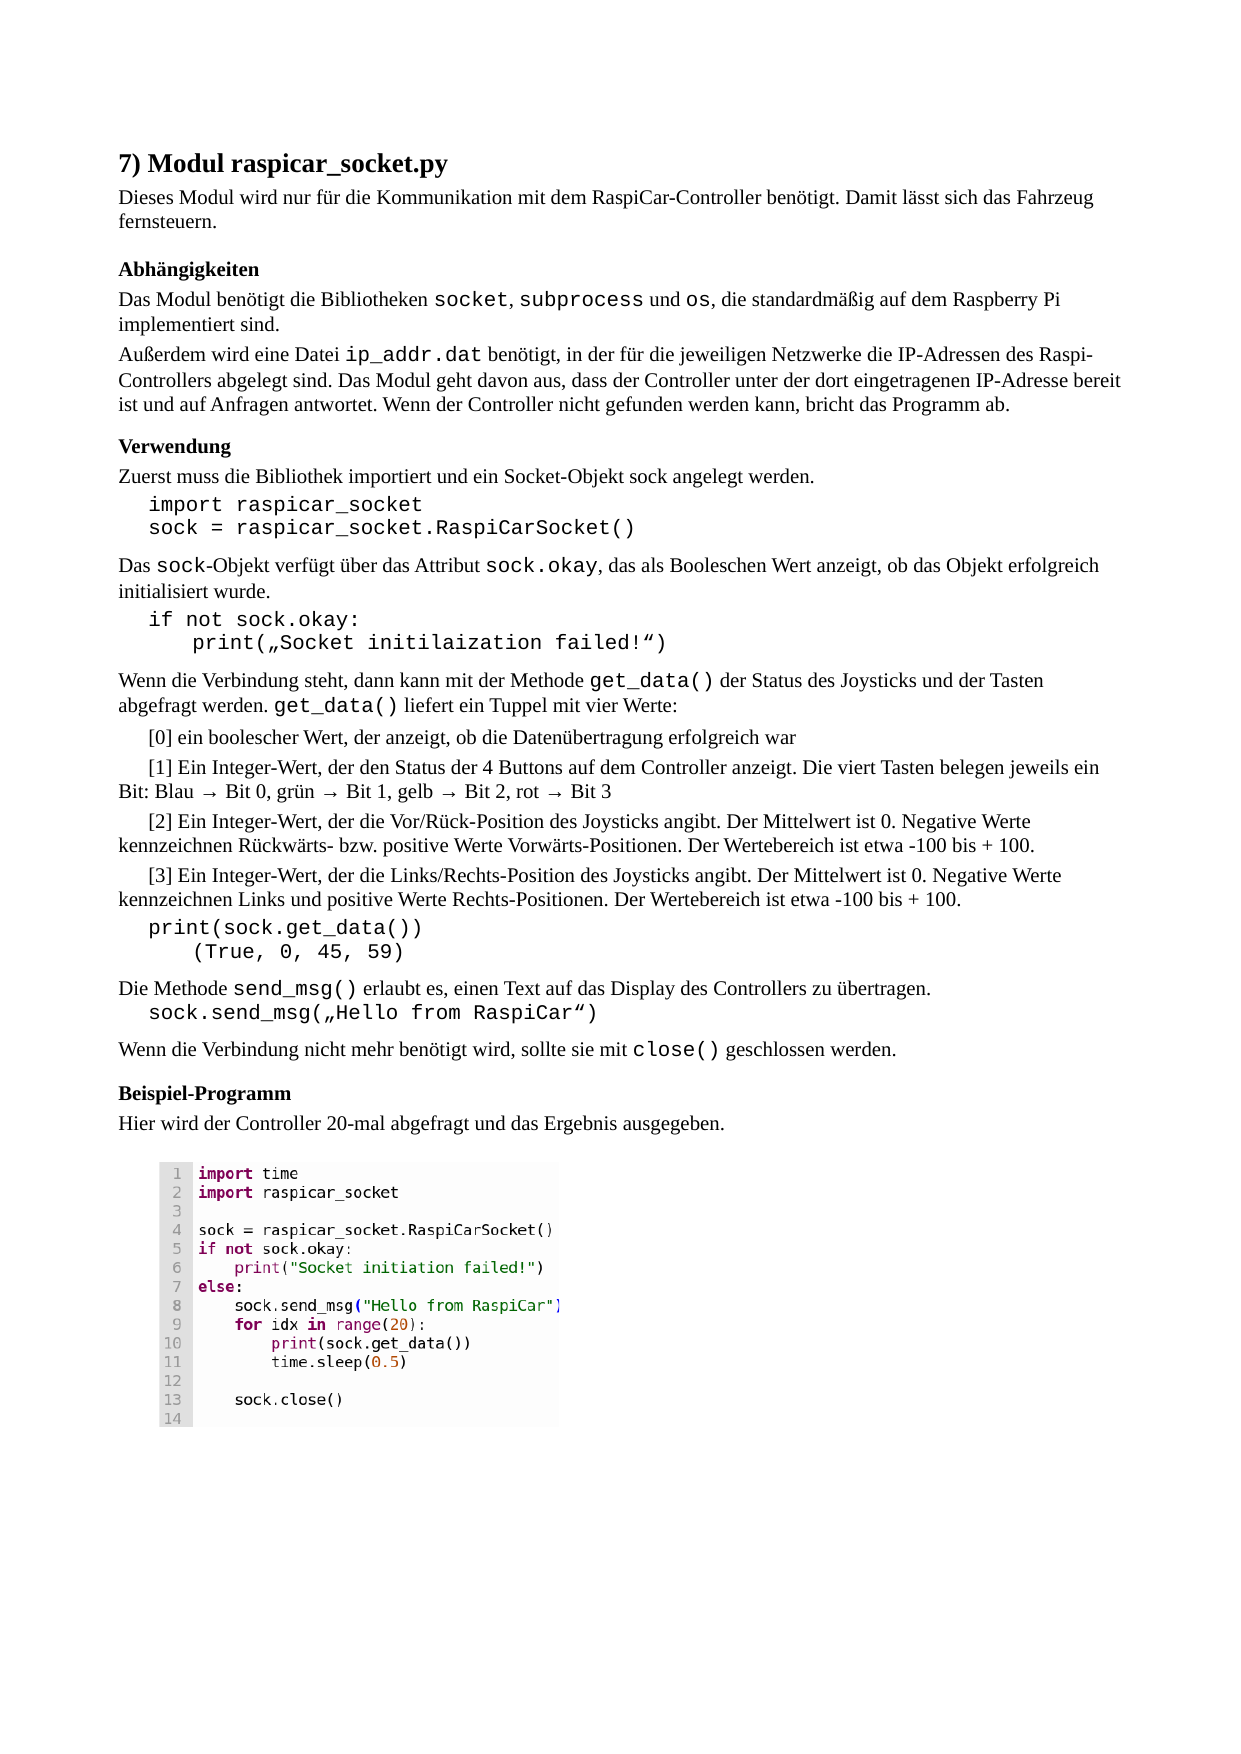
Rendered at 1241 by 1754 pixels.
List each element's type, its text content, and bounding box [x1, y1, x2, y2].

text Verwendung [118, 434, 1122, 458]
text 7) Modul raspicar_socket.py [118, 148, 1122, 179]
text Wenn die Verbindung steht, dann kann mit der Methode get_data() der Status des Joysticks und der Tasten abgefragt werden. get_data() liefert ein Tuppel mit vier Werte: [118, 668, 1122, 719]
text Beispiel-Programm [118, 1081, 1122, 1105]
text [2] Ein Integer-Wert, der die Vor/Rück-Position des Joysticks angibt. Der Mittelwert ist 0. Negative Werte kennzeichnen Rückwärts- bzw. positive Werte Vorwärts-Positionen. Der Wertebereich ist etwa -100 bis + 100. [118, 809, 1122, 857]
text import raspicar_socket [118, 494, 1122, 517]
text Das Modul benötigt die Bibliotheken socket, subprocess und os, die standardmäßig auf dem Raspberry Pi implementiert sind. [118, 286, 1122, 336]
text Abhängigkeiten [118, 256, 1122, 281]
text [1] Ein Integer-Wert, der den Status der 4 Buttons auf dem Controller anzeigt. Die viert Tasten belegen jeweils ein Bit: Blau → Bit 0, grün → Bit 1, gelb → Bit 2, rot → Bit 3 [118, 755, 1122, 803]
text Zuerst muss die Bibliothek importiert und ein Socket-Objekt sock angelegt werden. [118, 464, 1122, 488]
text [3] Ein Integer-Wert, der die Links/Rechts-Position des Joysticks angibt. Der Mittelwert ist 0. Negative Werte kennzeichnen Links und positive Werte Rechts-Positionen. Der Wertebereich ist etwa -100 bis + 100. [118, 863, 1122, 911]
text print(sock.get_data()) [118, 917, 1122, 941]
text (True, 0, 45, 59) [118, 941, 1122, 964]
text sock = raspicar_socket.RaspiCarSocket() [118, 517, 1122, 541]
text [0] ein boolescher Wert, der anzeigt, ob die Datenübertragung erfolgreich war [118, 725, 1122, 749]
text sock.send_msg(„Hello from RaspiCar“) [118, 1002, 1122, 1026]
text Dieses Modul wird nur für die Kommunikation mit dem RaspiCar-Controller benötigt. Damit lässt sich das Fahrzeug fernsteuern. [118, 185, 1122, 233]
text if not sock.okay: [118, 608, 1122, 632]
text Die Methode send_msg() erlaubt es, einen Text auf das Display des Controllers zu übertragen. [118, 976, 1122, 1002]
text Wenn die Verbindung nicht mehr benötigt wird, sollte sie mit close() geschlossen werden. [118, 1037, 1122, 1063]
text Das sock-Objekt verfügt über das Attribut sock.okay, das als Booleschen Wert anzeigt, ob das Objekt erfolgreich initialisiert wurde. [118, 553, 1122, 603]
text print(„Socket initilaization failed!“) [118, 632, 1122, 656]
picture [159, 1162, 560, 1427]
text Hier wird der Controller 20-mal abgefragt und das Ergebnis ausgegeben. [118, 1111, 1122, 1135]
text Außerdem wird eine Datei ip_addr.dat benötigt, in der für die jeweiligen Netzwerke die IP-Adressen des Raspi-Controllers abgelegt sind. Das Modul geht davon aus, dass der Controller unter der dort eingetragenen IP-Adresse bereit ist und auf Anfragen antwortet. Wenn der Controller nicht gefunden werden kann, bricht das Programm ab. [118, 342, 1122, 416]
